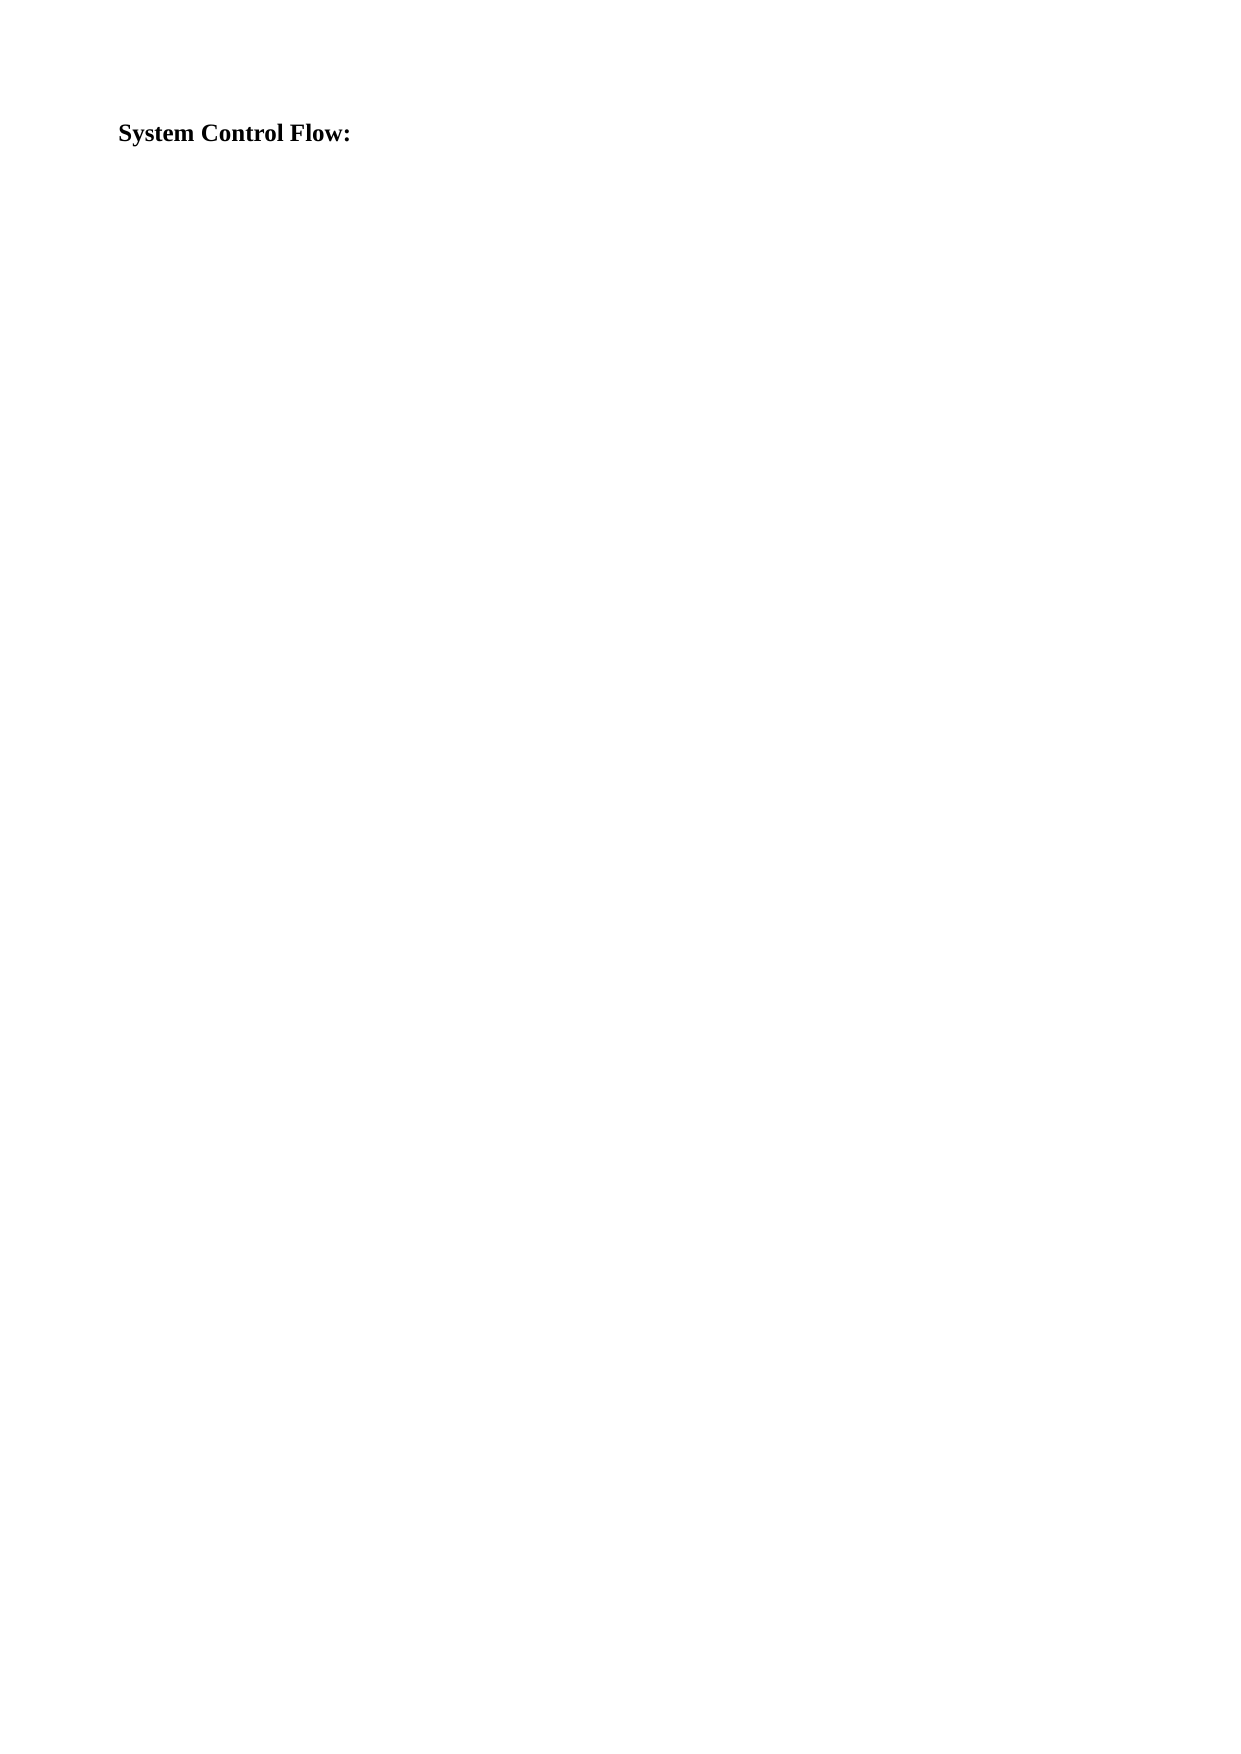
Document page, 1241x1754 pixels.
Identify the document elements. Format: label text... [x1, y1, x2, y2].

text System Control Flow: [118, 118, 1122, 147]
